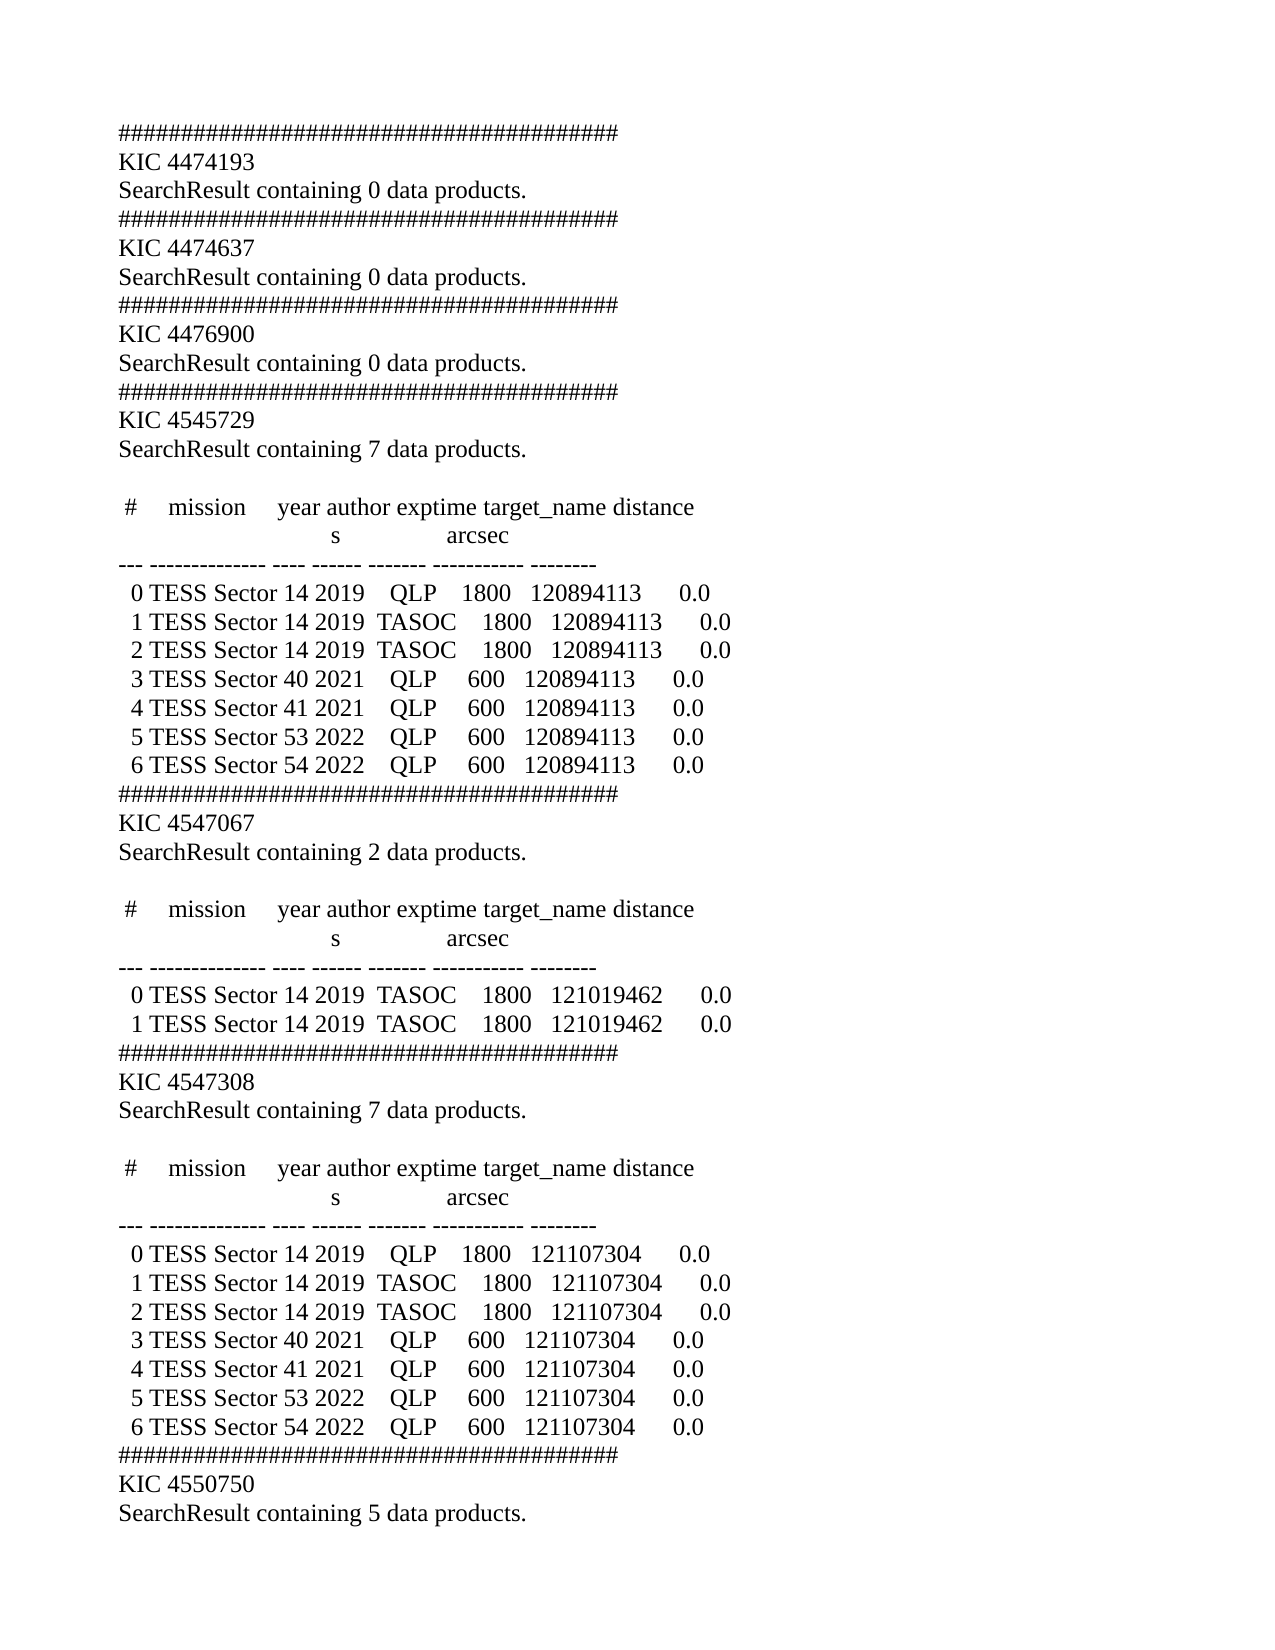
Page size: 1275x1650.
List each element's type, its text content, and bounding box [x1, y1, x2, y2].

text KIC 4550750 [118, 1469, 1157, 1498]
text # mission year author exptime target_name distance [118, 894, 1157, 923]
text ######################################## [118, 377, 1157, 406]
text ######################################## [118, 779, 1157, 808]
text --- -------------- ---- ------ ------- ----------- -------- [118, 1211, 1157, 1239]
text s arcsec [118, 1182, 1157, 1211]
text 1 TESS Sector 14 2019 TASOC 1800 121019462 0.0 [118, 1009, 1157, 1038]
text 2 TESS Sector 14 2019 TASOC 1800 121107304 0.0 [118, 1297, 1157, 1326]
text SearchResult containing 5 data products. [118, 1498, 1157, 1527]
text 4 TESS Sector 41 2021 QLP 600 121107304 0.0 [118, 1354, 1157, 1383]
text 4 TESS Sector 41 2021 QLP 600 120894113 0.0 [118, 693, 1157, 722]
text 5 TESS Sector 53 2022 QLP 600 120894113 0.0 [118, 722, 1157, 751]
text # mission year author exptime target_name distance [118, 492, 1157, 521]
text ######################################## [118, 1441, 1157, 1469]
text 1 TESS Sector 14 2019 TASOC 1800 120894113 0.0 [118, 607, 1157, 636]
text 1 TESS Sector 14 2019 TASOC 1800 121107304 0.0 [118, 1268, 1157, 1297]
text SearchResult containing 0 data products. [118, 262, 1157, 291]
text KIC 4474193 [118, 147, 1157, 176]
text 0 TESS Sector 14 2019 QLP 1800 121107304 0.0 [118, 1239, 1157, 1268]
text ######################################## [118, 291, 1157, 319]
text KIC 4547067 [118, 808, 1157, 837]
text ######################################## [118, 1038, 1157, 1067]
text KIC 4476900 [118, 319, 1157, 348]
text 6 TESS Sector 54 2022 QLP 600 121107304 0.0 [118, 1412, 1157, 1441]
text ######################################## [118, 118, 1157, 147]
text KIC 4547308 [118, 1067, 1157, 1096]
text KIC 4474637 [118, 233, 1157, 262]
text SearchResult containing 0 data products. [118, 348, 1157, 377]
text SearchResult containing 2 data products. [118, 837, 1157, 866]
text 3 TESS Sector 40 2021 QLP 600 121107304 0.0 [118, 1326, 1157, 1354]
text --- -------------- ---- ------ ------- ----------- -------- [118, 952, 1157, 981]
text 0 TESS Sector 14 2019 QLP 1800 120894113 0.0 [118, 578, 1157, 607]
text 6 TESS Sector 54 2022 QLP 600 120894113 0.0 [118, 751, 1157, 779]
text 0 TESS Sector 14 2019 TASOC 1800 121019462 0.0 [118, 981, 1157, 1009]
text 5 TESS Sector 53 2022 QLP 600 121107304 0.0 [118, 1383, 1157, 1412]
text --- -------------- ---- ------ ------- ----------- -------- [118, 549, 1157, 578]
text SearchResult containing 0 data products. [118, 176, 1157, 204]
text 2 TESS Sector 14 2019 TASOC 1800 120894113 0.0 [118, 636, 1157, 664]
text ######################################## [118, 204, 1157, 233]
text s arcsec [118, 521, 1157, 549]
text 3 TESS Sector 40 2021 QLP 600 120894113 0.0 [118, 664, 1157, 693]
text s arcsec [118, 923, 1157, 952]
text # mission year author exptime target_name distance [118, 1153, 1157, 1182]
text SearchResult containing 7 data products. [118, 434, 1157, 463]
text SearchResult containing 7 data products. [118, 1096, 1157, 1124]
text KIC 4545729 [118, 406, 1157, 434]
